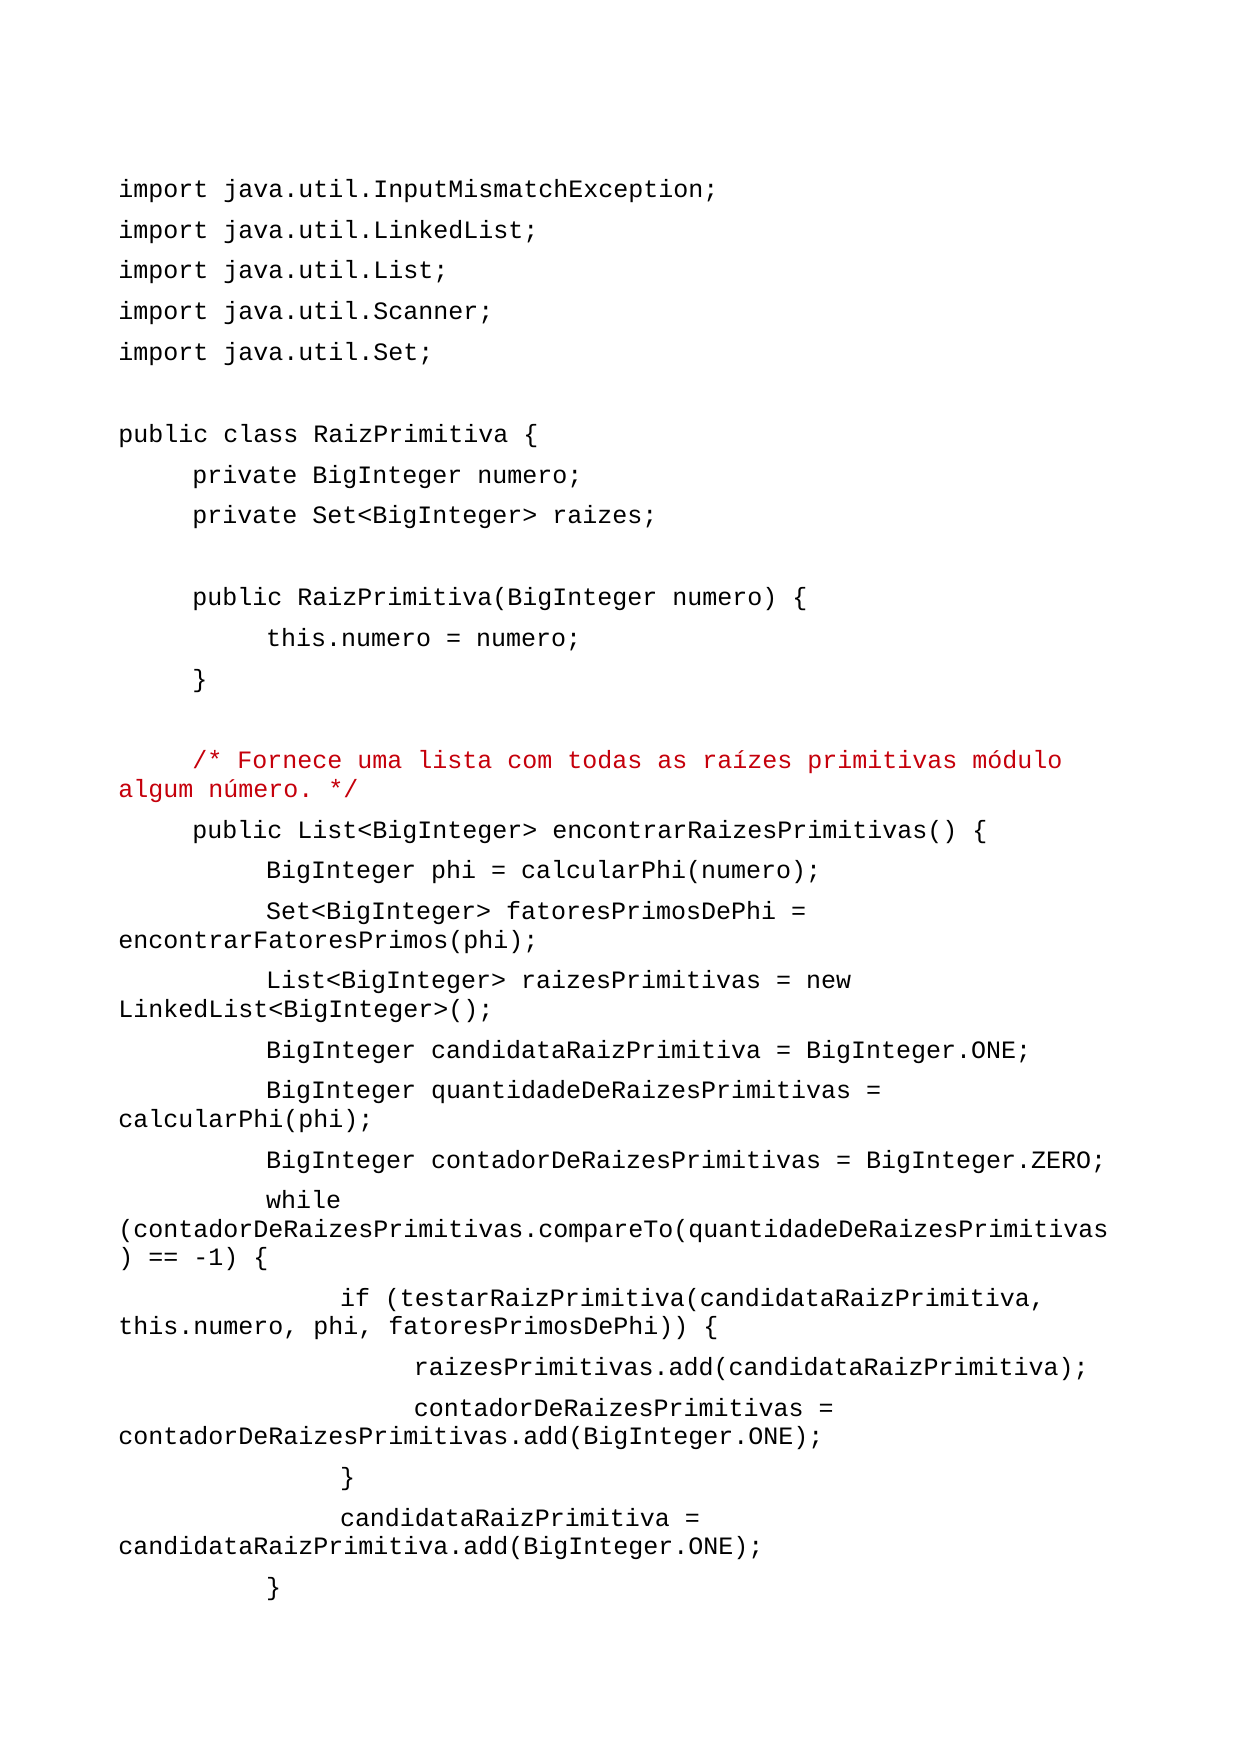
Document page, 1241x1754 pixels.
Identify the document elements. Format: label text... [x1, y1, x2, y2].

text /* Fornece uma lista com todas as raízes primitivas módulo algum número. */ [118, 748, 1122, 805]
text BigInteger candidataRaizPrimitiva = BigInteger.ONE; [118, 1037, 1122, 1066]
text import java.util.List; [118, 258, 1122, 286]
text import java.util.Scanner; [118, 299, 1122, 327]
text import java.util.Set; [118, 340, 1122, 368]
text if (testarRaizPrimitiva(candidataRaizPrimitiva, this.numero, phi, fatoresPrimosDePhi)) { [118, 1286, 1122, 1342]
text public RaizPrimitiva(BigInteger numero) { [118, 585, 1122, 613]
text BigInteger contadorDeRaizesPrimitivas = BigInteger.ZERO; [118, 1147, 1122, 1176]
text contadorDeRaizesPrimitivas = contadorDeRaizesPrimitivas.add(BigInteger.ONE); [118, 1396, 1122, 1452]
text BigInteger quantidadeDeRaizesPrimitivas = calcularPhi(phi); [118, 1078, 1122, 1135]
text raizesPrimitivas.add(candidataRaizPrimitiva); [118, 1355, 1122, 1383]
text while (contadorDeRaizesPrimitivas.compareTo(quantidadeDeRaizesPrimitivas) == -1) { [118, 1188, 1122, 1273]
text List<BigInteger> raizesPrimitivas = new LinkedList<BigInteger>(); [118, 968, 1122, 1025]
text candidataRaizPrimitiva = candidataRaizPrimitiva.add(BigInteger.ONE); [118, 1506, 1122, 1562]
text import java.util.InputMismatchException; [118, 176, 1122, 205]
text BigInteger phi = calcularPhi(numero); [118, 858, 1122, 886]
text } [118, 1575, 1122, 1603]
text private Set<BigInteger> raizes; [118, 503, 1122, 531]
text } [118, 1465, 1122, 1493]
text private BigInteger numero; [118, 462, 1122, 491]
text public class RaizPrimitiva { [118, 421, 1122, 450]
text this.numero = numero; [118, 626, 1122, 654]
text import java.util.LinkedList; [118, 217, 1122, 246]
text public List<BigInteger> encontrarRaizesPrimitivas() { [118, 817, 1122, 846]
text Set<BigInteger> fatoresPrimosDePhi = encontrarFatoresPrimos(phi); [118, 899, 1122, 956]
text } [118, 666, 1122, 695]
